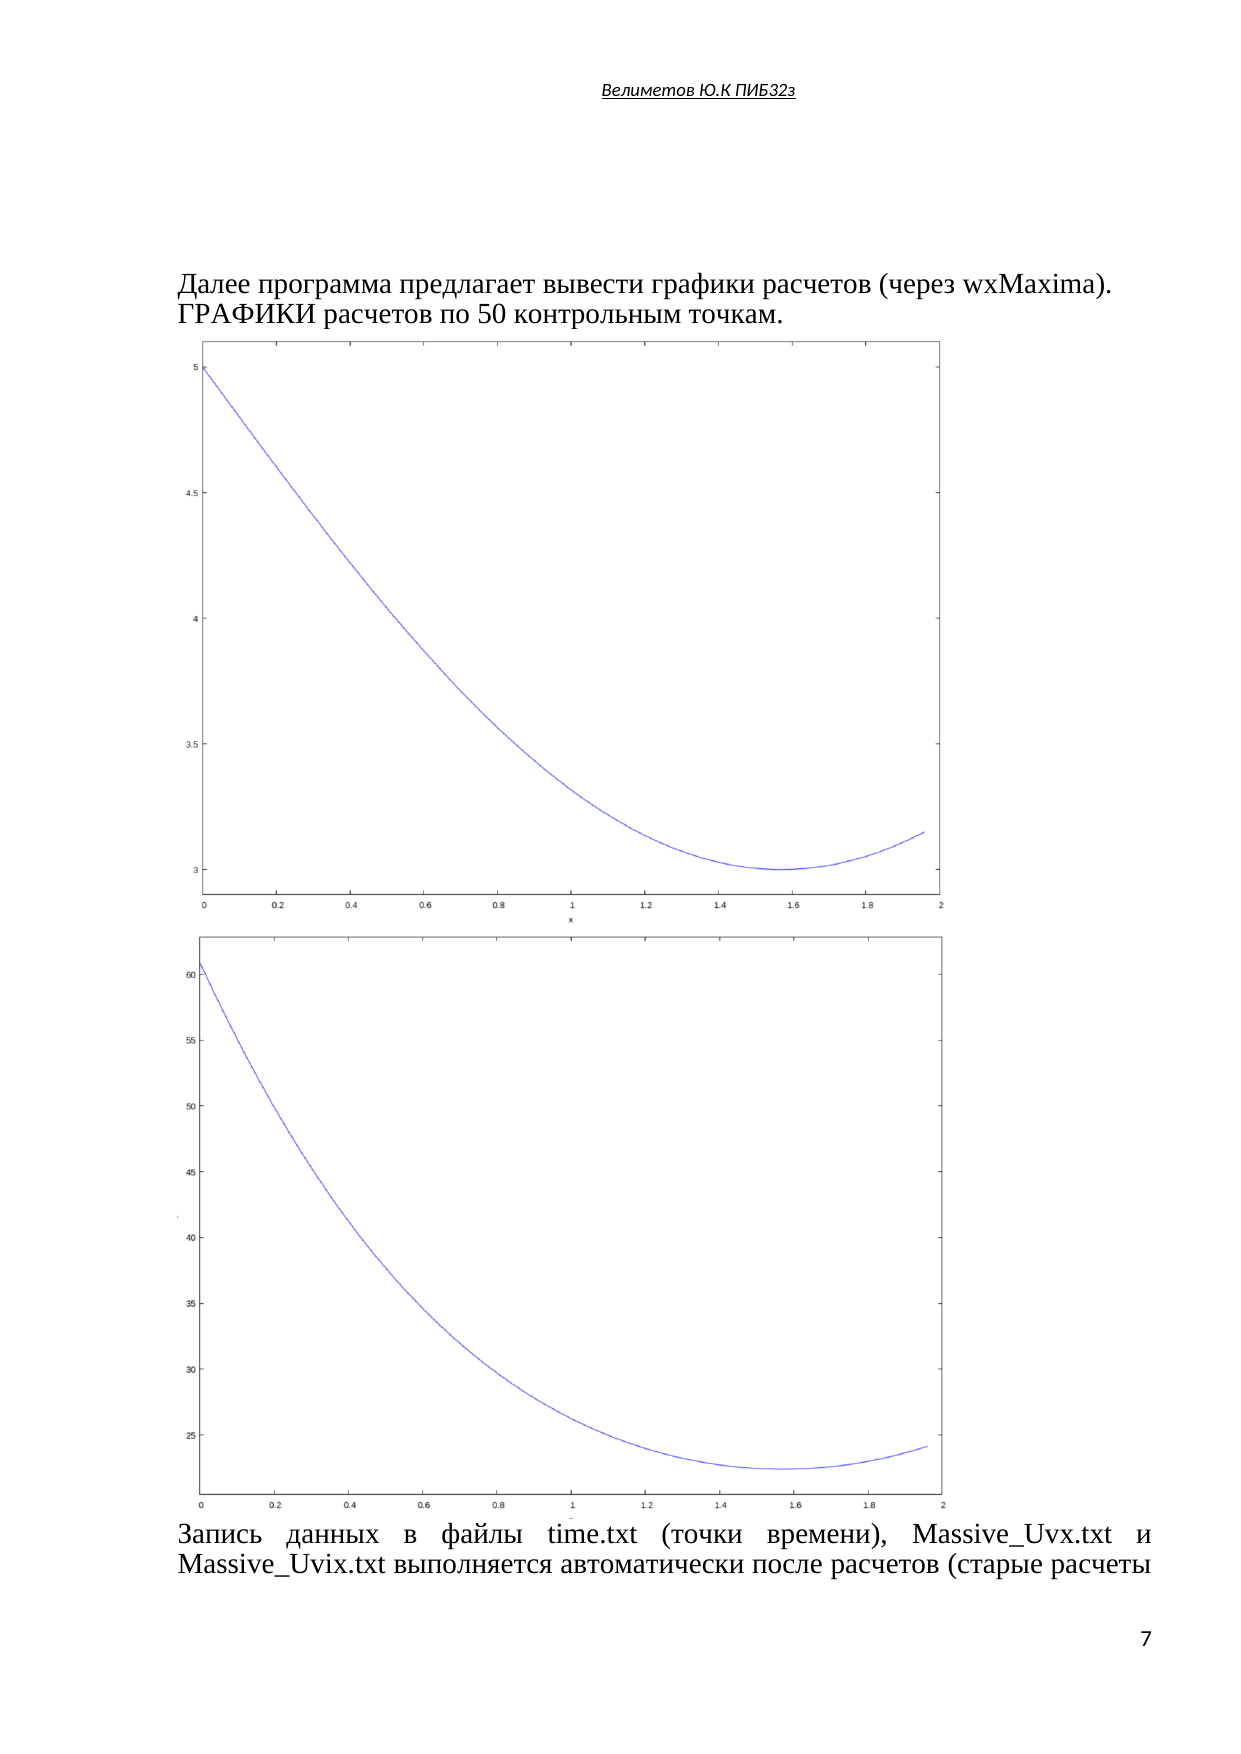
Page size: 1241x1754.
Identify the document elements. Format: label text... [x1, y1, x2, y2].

text ГРАФИКИ расчетов по 50 контрольным точкам. [177, 299, 1152, 329]
text Далее программа предлагает вывести графики расчетов (через wxMaxima). [177, 269, 1152, 299]
text Запись данных в файлы time.txt (точки времени), Massive_Uvx.txt и Massive_Uvix.txt выполняется автоматически после расчетов (старые расчеты [177, 1519, 1152, 1579]
picture [177, 329, 963, 1519]
